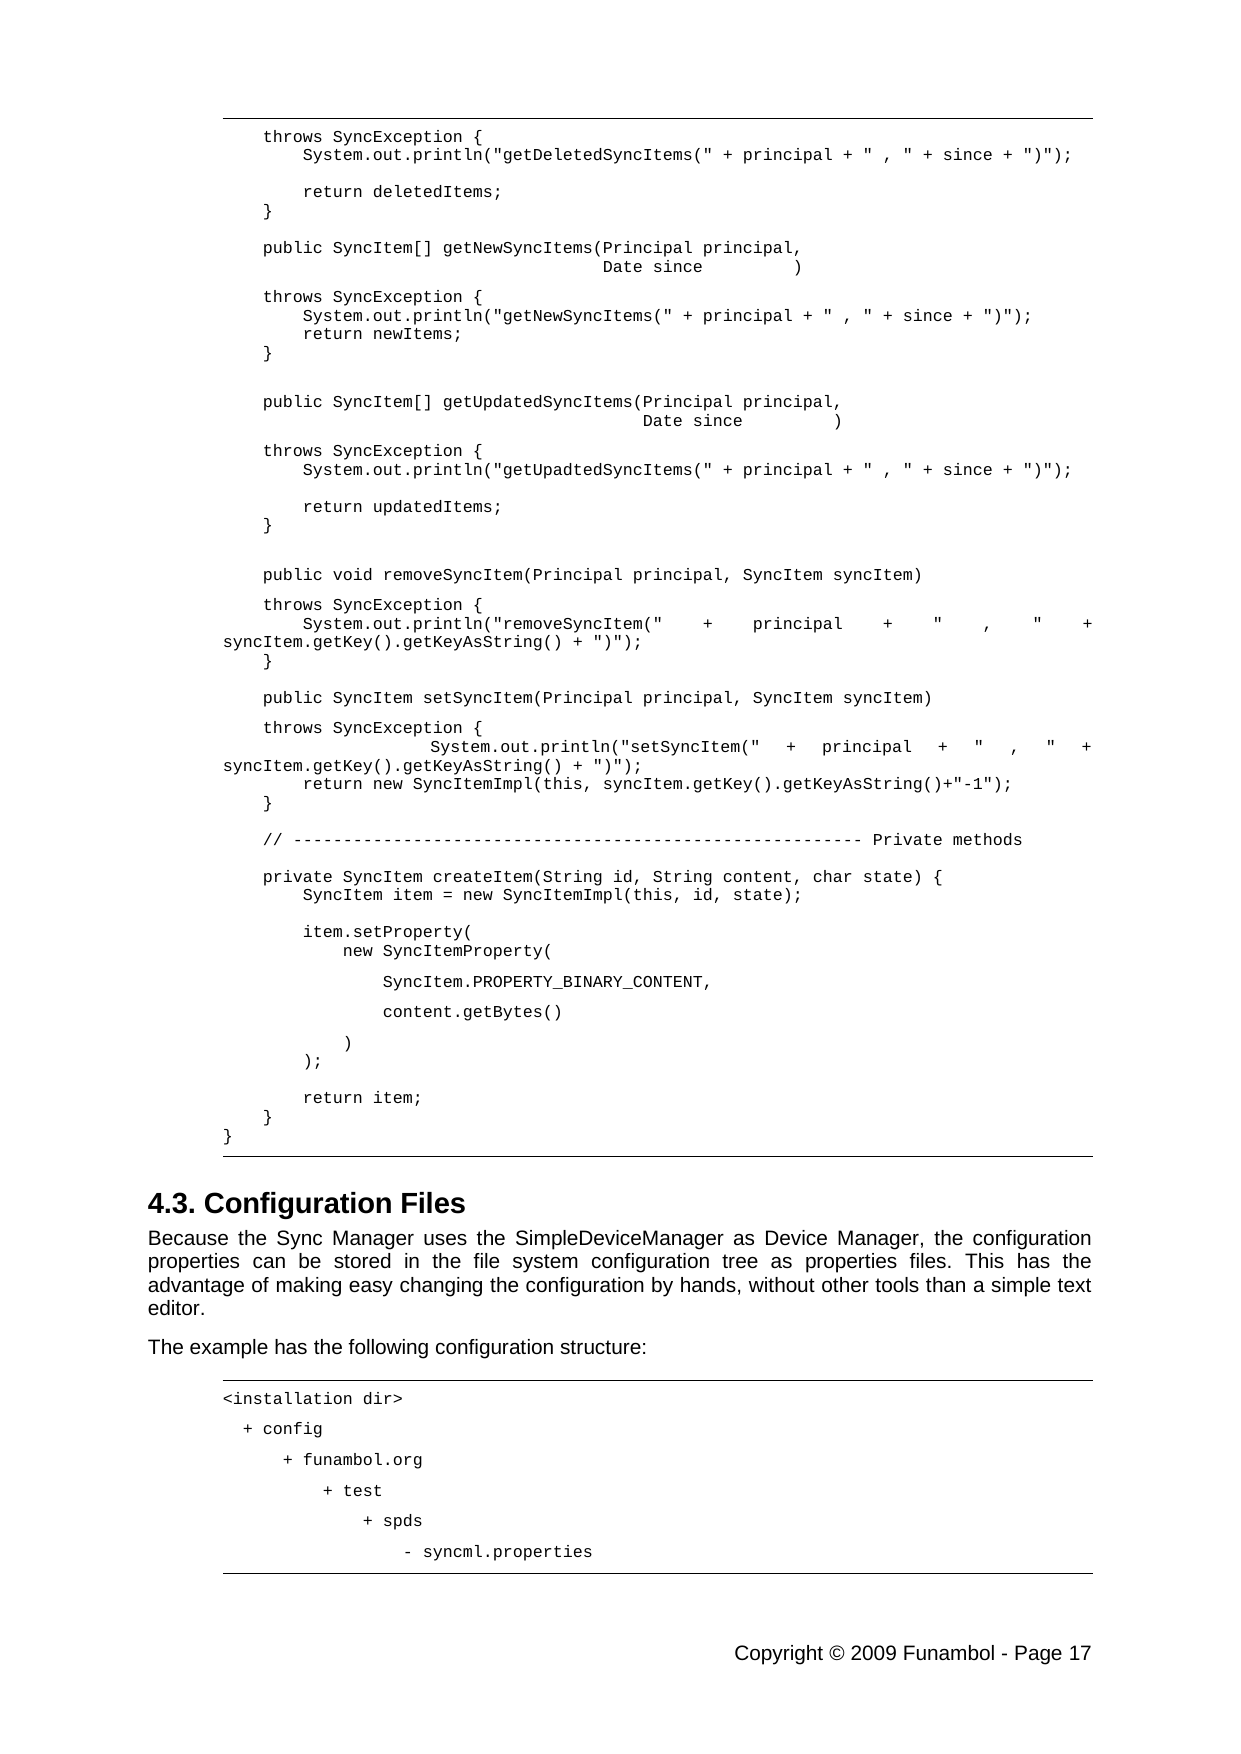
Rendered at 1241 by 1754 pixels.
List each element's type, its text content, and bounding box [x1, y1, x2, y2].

text - syncml.properties [223, 1533, 1093, 1573]
text + spds [223, 1502, 1093, 1532]
text ) ); return item; } } [223, 1024, 1093, 1156]
text throws SyncException { System.out.println("getDeletedSyncItems(" + principal + " , " + since + ")"); return deletedItems; } public SyncItem[] getNewSyncItems(Principal principal, Date since ) [223, 119, 1093, 277]
text + test [223, 1472, 1093, 1501]
text throws SyncException { System.out.println("setSyncItem(" + principal + " , " + syncItem.getKey().getKeyAsString() + ")"); return new SyncItemImpl(this, syncItem.getKey().getKeyAsString()+"-1"); } // --------------------------------------------------------- Private methods private SyncItem createItem(String id, String content, char state) { SyncItem item = new SyncItemImpl(this, id, state); item.setProperty( new SyncItemProperty( [223, 710, 1093, 961]
text <installation dir> [223, 1381, 1093, 1409]
text throws SyncException { System.out.println("getUpadtedSyncItems(" + principal + " , " + since + ")"); return updatedItems; } [223, 432, 1093, 536]
text SyncItem.PROPERTY_BINARY_CONTENT, [223, 963, 1093, 992]
text The example has the following configuration structure: [148, 1335, 1093, 1359]
text Because the Sync Manager uses the SimpleDeviceManager as Device Manager, the configuration properties can be stored in the file system configuration tree as properties files. This has the advantage of making easy changing the configuration by hands, without other tools than a simple text editor. [148, 1226, 1093, 1320]
text + funambol.org [223, 1441, 1093, 1470]
text throws SyncException { System.out.println("removeSyncItem(" + principal + " , " + syncItem.getKey().getKeyAsString() + ")"); } public SyncItem setSyncItem(Principal principal, SyncItem syncItem) [223, 586, 1093, 708]
text public SyncItem[] getUpdatedSyncItems(Principal principal, Date since ) [223, 365, 1093, 431]
text throws SyncException { System.out.println("getNewSyncItems(" + principal + " , " + since + ")"); return newItems; } [223, 278, 1093, 363]
subtitle Configuration Files [148, 1187, 1093, 1220]
text + config [223, 1411, 1093, 1440]
text content.getBytes() [223, 993, 1093, 1023]
text public void removeSyncItem(Principal principal, SyncItem syncItem) [223, 537, 1093, 585]
